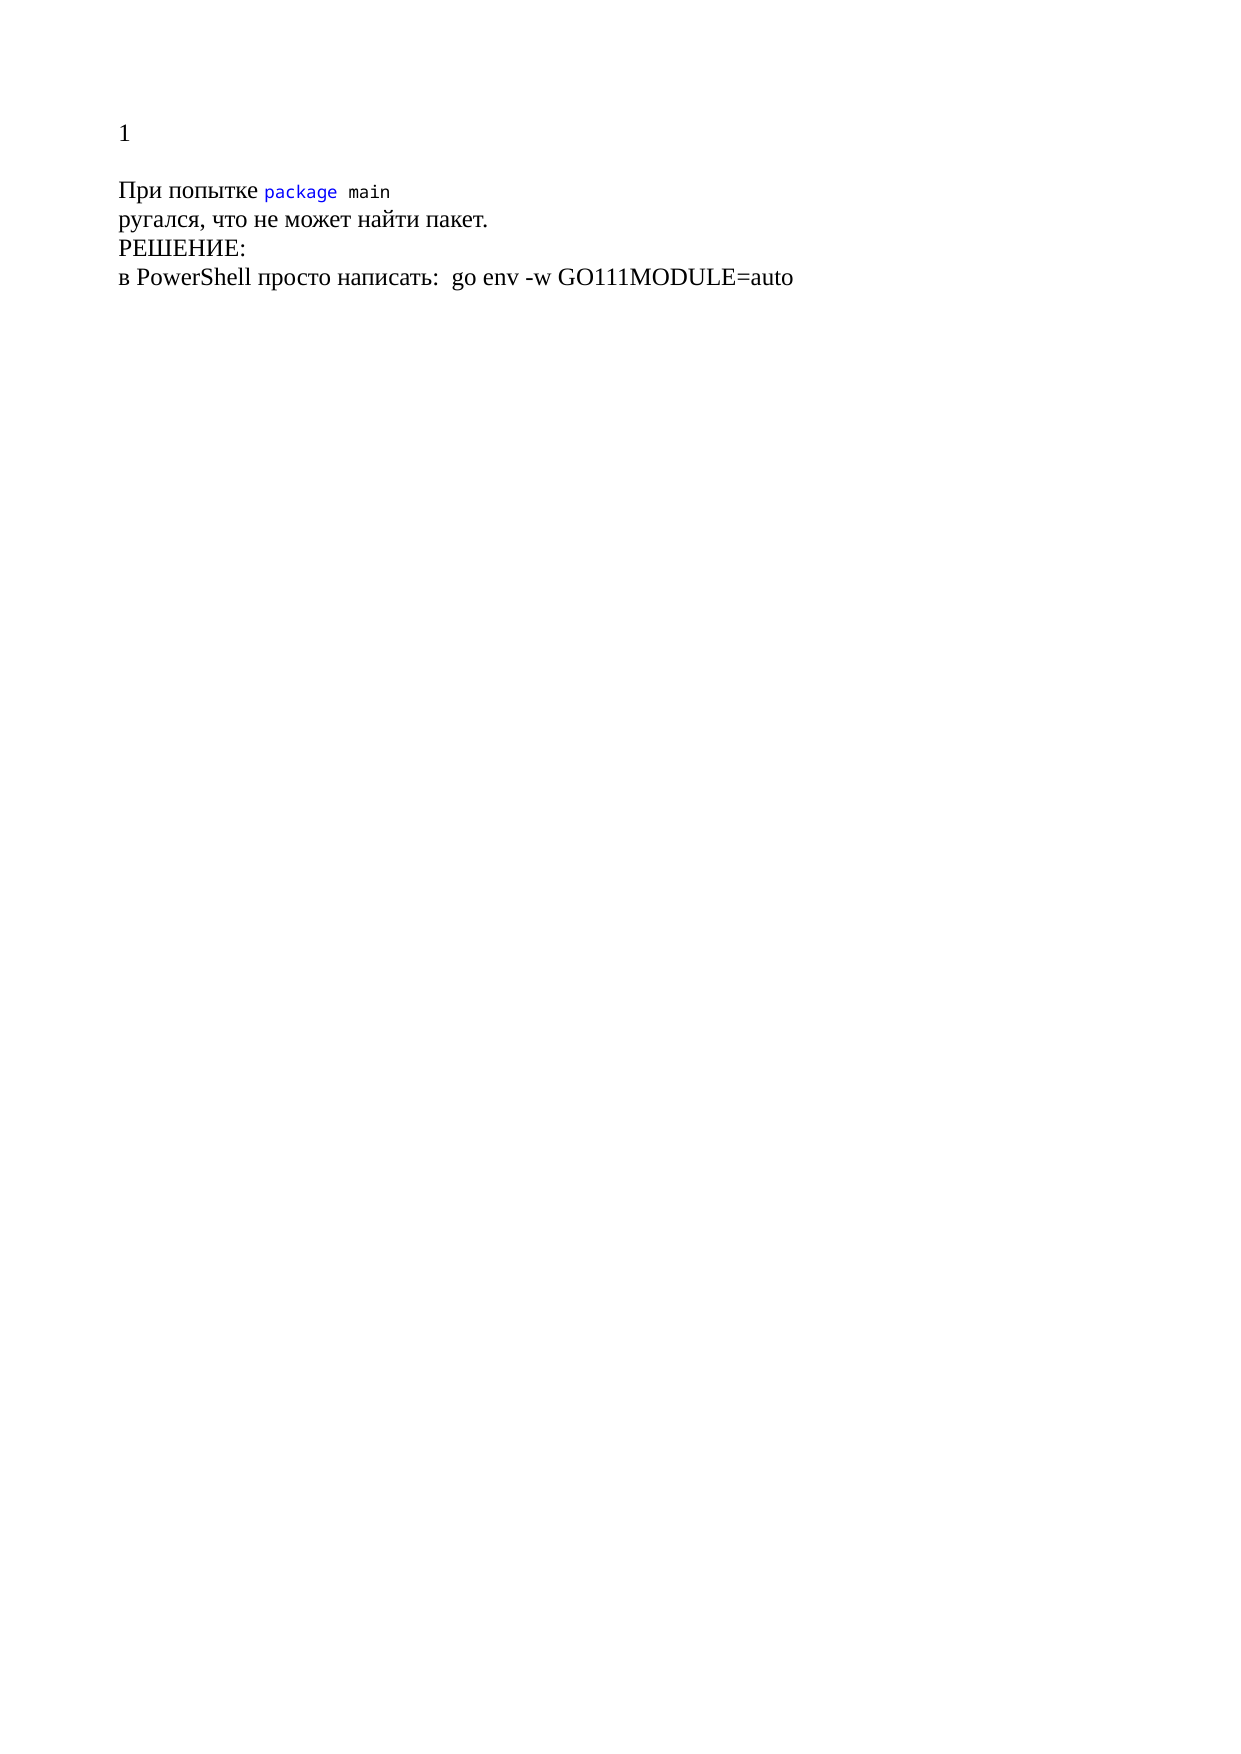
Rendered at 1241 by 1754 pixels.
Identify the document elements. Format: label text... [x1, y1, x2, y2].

text 1 [118, 118, 1122, 147]
text в PowerShell просто написать: go env -w GO111MODULE=auto [118, 262, 1122, 291]
text При попытке package main [118, 176, 1122, 204]
text РЕШЕНИЕ: [118, 233, 1122, 262]
text ругался, что не может найти пакет. [118, 204, 1122, 233]
